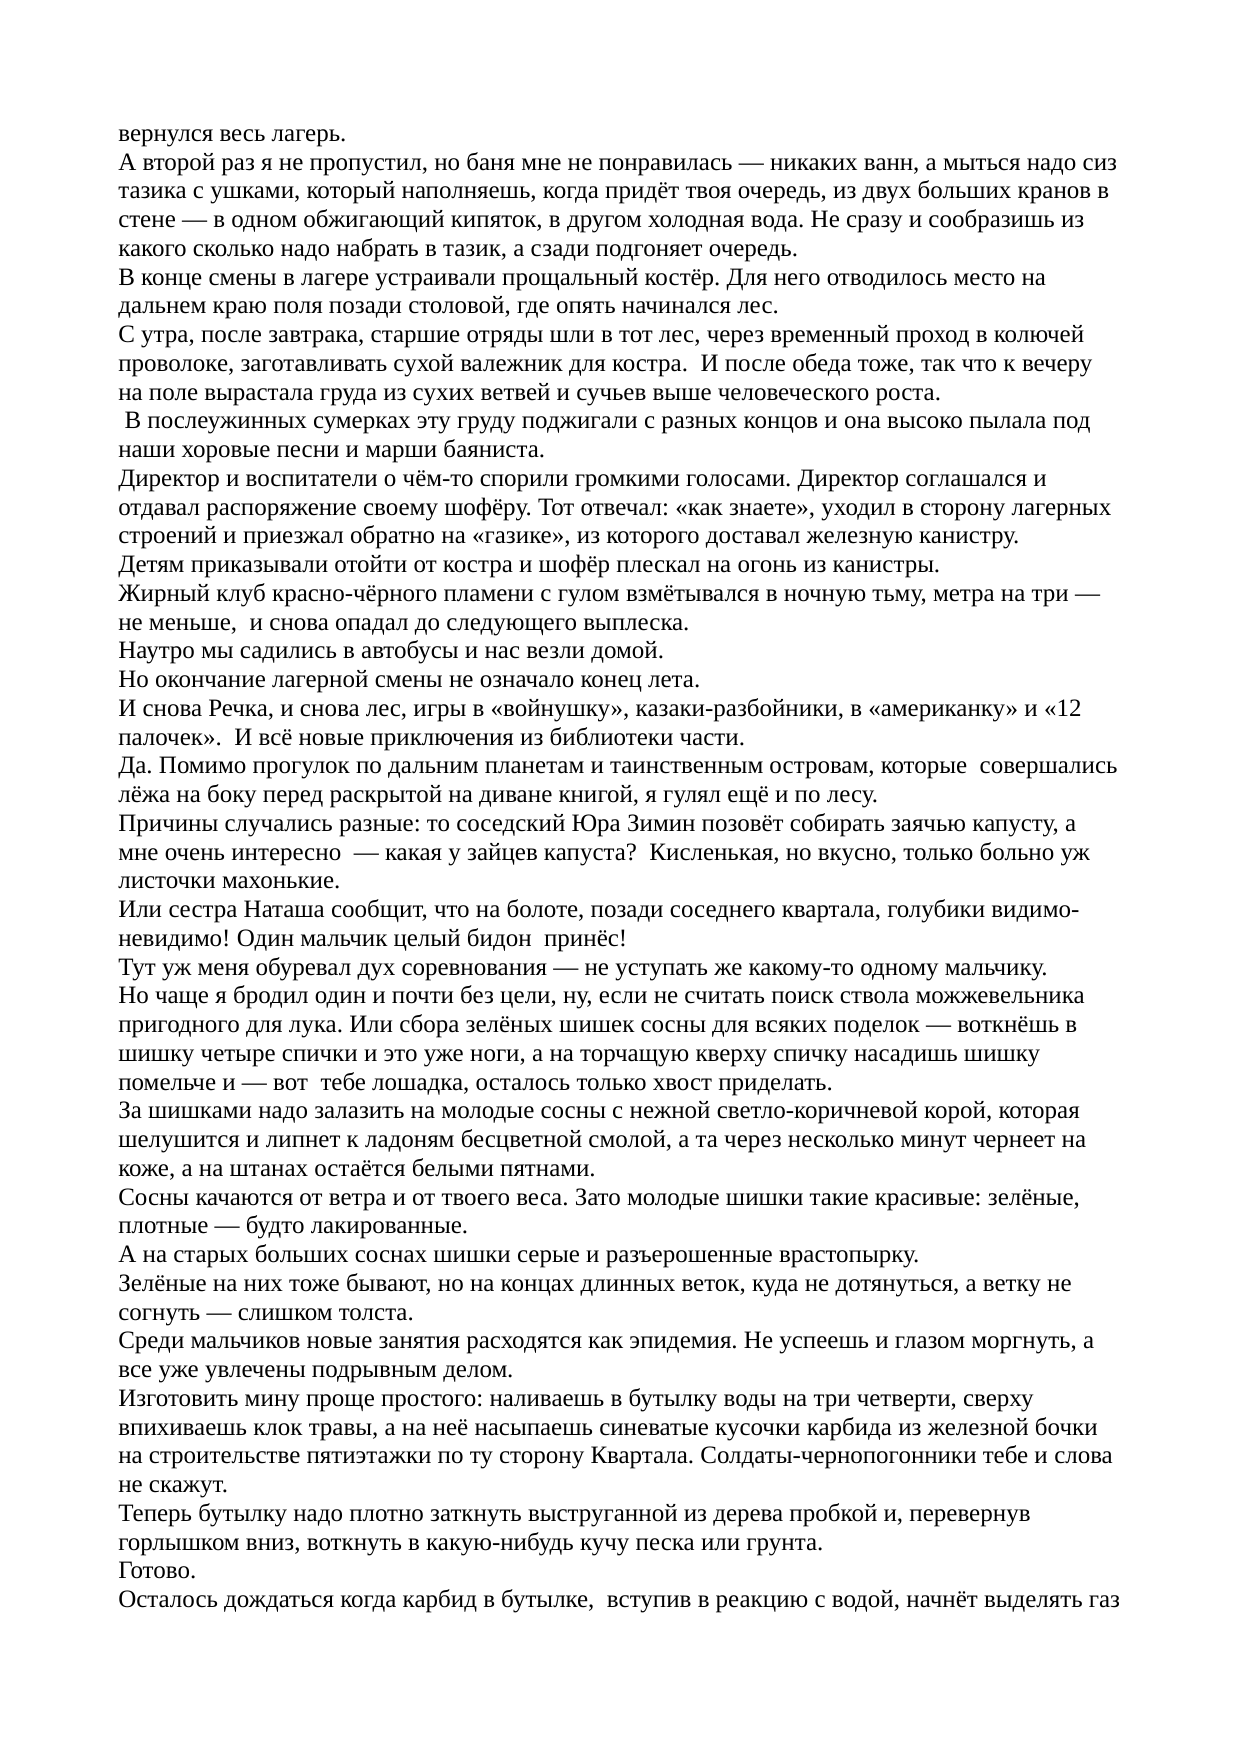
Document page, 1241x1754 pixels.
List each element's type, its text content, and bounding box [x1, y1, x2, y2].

text Среди мальчиков новые занятия расходятся как эпидемия. Не успеешь и глазом моргнуть, а все уже увлечены подрывным делом. [118, 1326, 1122, 1383]
text А на старых больших соснах шишки серые и разъерошенные врастопырку. [118, 1239, 1122, 1268]
text Жирный клуб красно-чёрного пламени с гулом взмётывался в ночную тьму, метра на три — не меньше, и снова опадал до следующего выплеска. [118, 578, 1122, 636]
text Наутро мы садились в автобусы и нас везли домой. [118, 636, 1122, 664]
text Тут уж меня обуревал дух соревнования — не уступать же какому-то одному мальчику. [118, 952, 1122, 981]
text Зелёные на них тоже бывают, но на концах длинных веток, куда не дотянуться, а ветку не согнуть — слишком толста. [118, 1268, 1122, 1326]
text Осталось дождаться когда карбид в бутылке, вступив в реакцию с водой, начнёт выделять газ [118, 1584, 1122, 1613]
text Причины случались разные: то соседский Юра Зимин позовёт собирать заячью капусту, а мне очень интересно — какая у зайцев капуста? Кисленькая, но вкусно, только больно уж листочки махонькие. [118, 808, 1122, 894]
text Но окончание лагерной смены не означало конец лета. [118, 664, 1122, 693]
text А второй раз я не пропустил, но баня мне не понравилась — никаких ванн, а мыться надо сиз тазика с ушками, который наполняешь, когда придёт твоя очередь, из двух больших кранов в стене — в одном обжигающий кипяток, в другом холодная вода. Не сразу и сообразишь из какого сколько надо набрать в тазик, а сзади подгоняет очередь. [118, 147, 1122, 262]
text Детям приказывали отойти от костра и шофёр плескал на огонь из канистры. [118, 549, 1122, 578]
text Директор и воспитатели о чём-то спорили громкими голосами. Директор соглашался и отдавал распоряжение своему шофёру. Тот отвечал: «как знаете», уходил в сторону лагерных строений и приезжал обратно на «газике», из которого доставал железную канистру. [118, 463, 1122, 549]
text И снова Речка, и снова лес, игры в «войнушку», казаки-разбойники, в «американку» и «12 палочек». И всё новые приключения из библиотеки части. [118, 693, 1122, 751]
text С утра, после завтрака, старшие отряды шли в тот лес, через временный проход в колючей проволоке, заготавливать сухой валежник для костра. И после обеда тоже, так что к вечеру на поле вырастала груда из сухих ветвей и сучьев выше человеческого роста. [118, 319, 1122, 406]
text Сосны качаются от ветра и от твоего веса. Зато молодые шишки такие красивые: зелёные, плотные — будто лакированные. [118, 1182, 1122, 1239]
text Готово. [118, 1556, 1122, 1584]
text В послеужинных сумерках эту груду поджигали с разных концов и она высоко пылала под наши хоровые песни и марши баяниста. [118, 406, 1122, 463]
text Или сестра Наташа сообщит, что на болоте, позади соседнего квартала, голубики видимо-невидимо! Один мальчик целый бидон принёс! [118, 894, 1122, 952]
text Но чаще я бродил один и почти без цели, ну, если не считать поиск ствола можжевельника пригодного для лука. Или сбора зелёных шишек сосны для всяких поделок — воткнёшь в шишку четыре спички и это уже ноги, а на торчащую кверху спичку насадишь шишку помельче и — вот тебе лошадка, осталось только хвост приделать. [118, 981, 1122, 1096]
text Теперь бутылку надо плотно заткнуть выструганной из дерева пробкой и, перевернув горлышком вниз, воткнуть в какую-нибудь кучу песка или грунта. [118, 1498, 1122, 1556]
text Изготовить мину проще простого: наливаешь в бутылку воды на три четверти, сверху впихиваешь клок травы, а на неё насыпаешь синеватые кусочки карбида из железной бочки на строительстве пятиэтажки по ту сторону Квартала. Солдаты-чернопогонники тебе и слова не скажут. [118, 1383, 1122, 1498]
text вернулся весь лагерь. [118, 118, 1122, 147]
text Да. Помимо прогулок по дальним планетам и таинственным островам, которые совершались лёжа на боку перед раскрытой на диване книгой, я гулял ещё и по лесу. [118, 751, 1122, 808]
text За шишками надо залазить на молодые сосны с нежной светло-коричневой корой, которая шелушится и липнет к ладоням бесцветной смолой, а та через несколько минут чернеет на коже, а на штанах остаётся белыми пятнами. [118, 1096, 1122, 1182]
text В конце смены в лагере устраивали прощальный костёр. Для него отводилось место на дальнем краю поля позади столовой, где опять начинался лес. [118, 262, 1122, 319]
